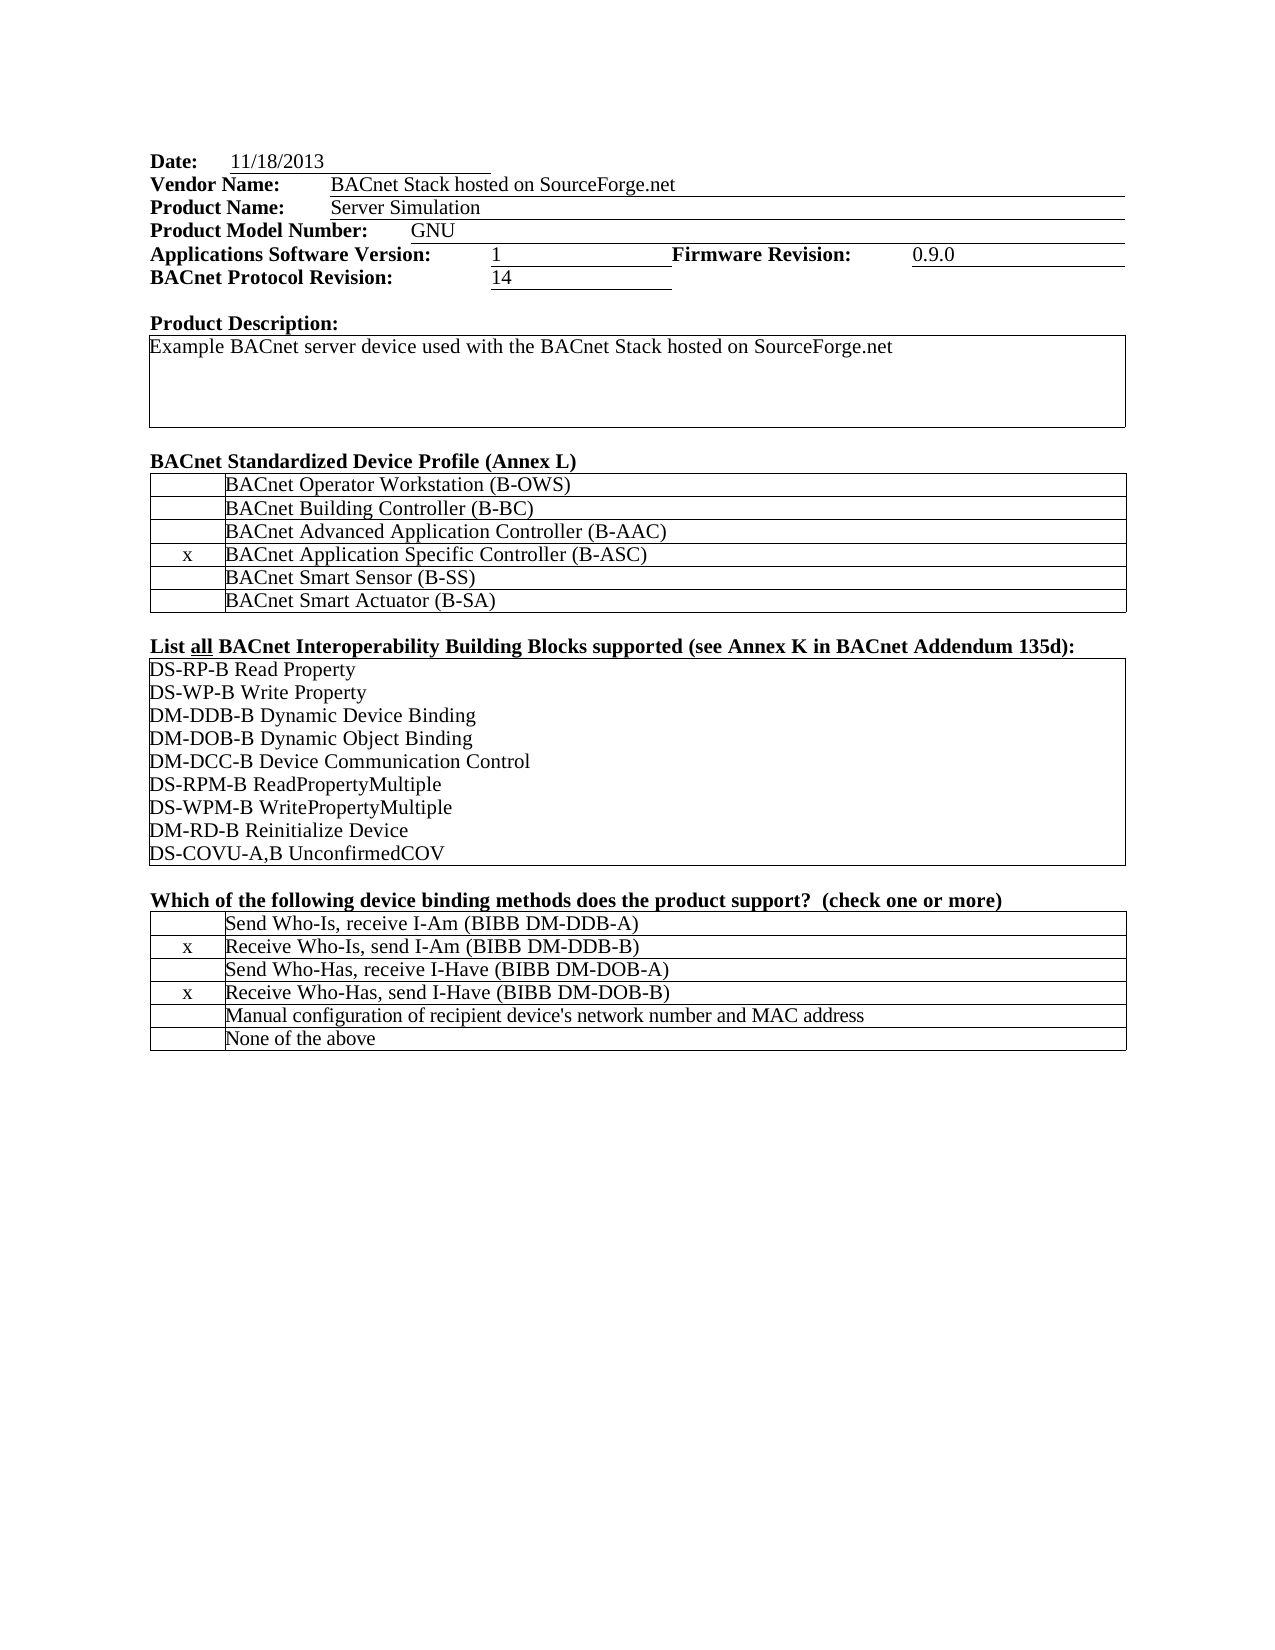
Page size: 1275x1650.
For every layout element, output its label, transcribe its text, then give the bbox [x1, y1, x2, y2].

table_cell 1 [491, 244, 672, 266]
table_header [491, 150, 672, 173]
table_cell Vendor Name: [150, 173, 330, 196]
table_cell Manual configuration of recipient device's network number and MAC address [226, 1005, 1126, 1027]
text Which of the following device binding methods does the product support? (check one or more) [150, 888, 1125, 911]
table_cell x [151, 936, 225, 958]
text BACnet Standardized Device Profile (Annex L) [150, 450, 1125, 473]
table_cell Firmware Revision: [672, 244, 912, 266]
text List all BACnet Interoperability Building Blocks supported (see Annex K in BACnet Addendum 135d): [150, 635, 1125, 658]
table_cell [151, 1005, 225, 1027]
table_header [151, 912, 225, 934]
table_cell [672, 266, 912, 289]
table_header [912, 150, 1125, 173]
table_header BACnet Operator Workstation (B-OWS) [226, 474, 1126, 496]
table_cell 0.9.0 [912, 244, 1125, 266]
table_header Date: [150, 150, 230, 173]
table_header Example BACnet server device used with the BACnet Stack hosted on SourceForge.net [150, 336, 1125, 427]
table_cell GNU [411, 220, 1125, 242]
table_cell BACnet Advanced Application Controller (B-AAC) [226, 520, 1126, 542]
table_header 11/18/2013 [230, 150, 491, 173]
table_cell BACnet Smart Sensor (B-SS) [226, 567, 1126, 589]
table_cell [151, 959, 225, 981]
table_cell 14 [491, 267, 672, 289]
table_header [151, 474, 225, 496]
table_cell [151, 567, 225, 589]
table_cell None of the above [226, 1028, 1126, 1050]
table_cell Server Simulation [330, 197, 1125, 219]
table_header Send Who-Is, receive I-Am (BIBB DM-DDB-A) [226, 912, 1126, 934]
table_cell [151, 520, 225, 542]
table_cell Receive Who-Is, send I-Am (BIBB DM-DDB-B) [226, 936, 1126, 958]
table_cell [151, 590, 225, 612]
table_cell Product Model Number: [150, 219, 411, 242]
table_cell [151, 1028, 225, 1050]
table_cell BACnet Application Specific Controller (B-ASC) [226, 544, 1126, 566]
table_cell BACnet Protocol Revision: [150, 266, 491, 289]
table_cell [912, 267, 1125, 289]
table_cell Applications Software Version: [150, 243, 491, 266]
table_cell BACnet Smart Actuator (B-SA) [226, 590, 1126, 612]
table_cell x [151, 982, 225, 1004]
table_cell BACnet Building Controller (B-BC) [226, 497, 1126, 519]
table_cell BACnet Stack hosted on SourceForge.net [330, 173, 1125, 196]
text Product Description: [150, 312, 1125, 335]
table_cell x [151, 544, 225, 566]
table_cell [151, 497, 225, 519]
table_header [672, 150, 912, 173]
table_cell Send Who-Has, receive I-Have (BIBB DM-DOB-A) [226, 959, 1126, 981]
table_header DS-RP-B Read Property DS-WP-B Write Property DM-DDB-B Dynamic Device Binding DM-DOB-B Dynamic Object Binding DM-DCC-B Device Communication Control DS-RPM-B ReadPropertyMultiple DS-WPM-B WritePropertyMultiple DM-RD-B Reinitialize Device DS-COVU-A,B UnconfirmedCOV [150, 659, 1125, 865]
table_cell Product Name: [150, 196, 330, 219]
table_cell Receive Who-Has, send I-Have (BIBB DM-DOB-B) [226, 982, 1126, 1004]
